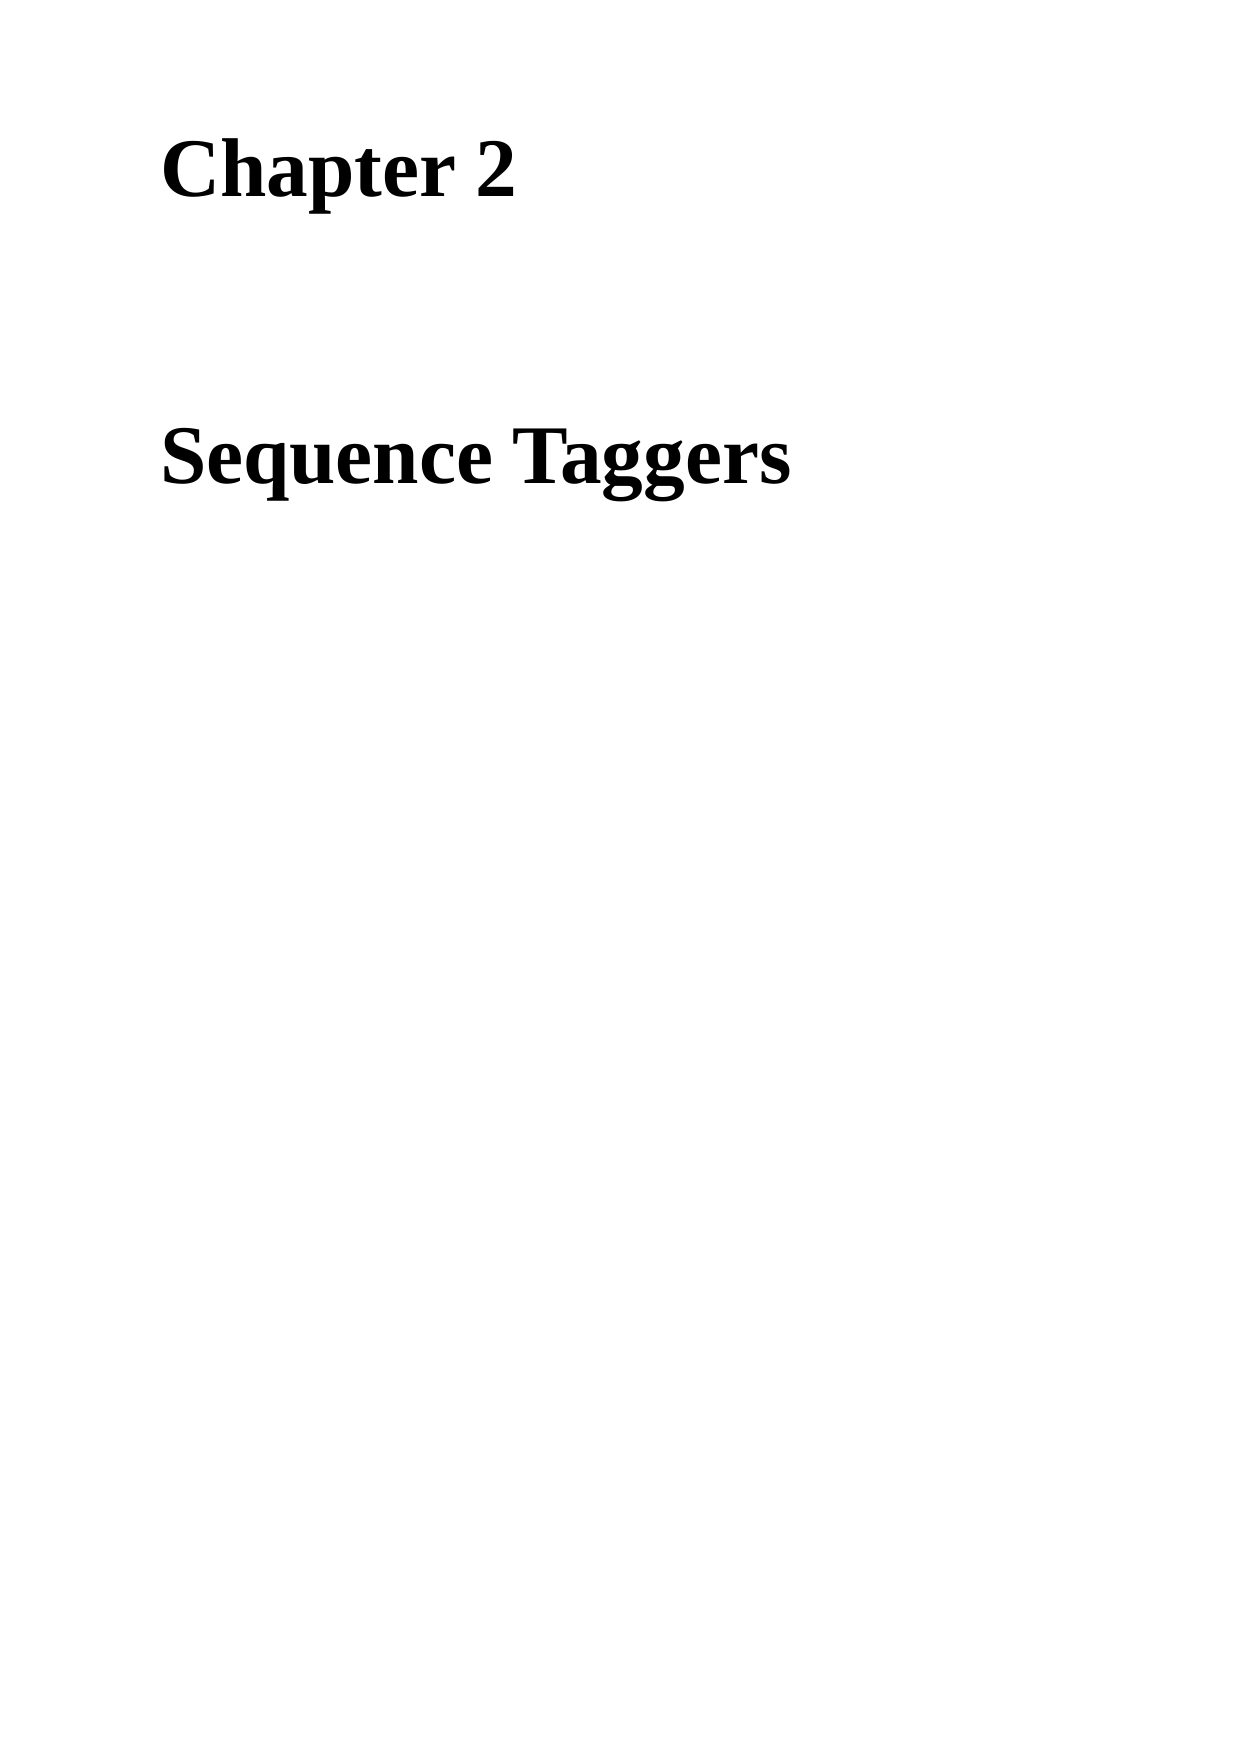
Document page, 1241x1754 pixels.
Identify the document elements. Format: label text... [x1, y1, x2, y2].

list Chapter 2 [118, 118, 1122, 214]
list Sequence Taggers [118, 406, 1122, 501]
